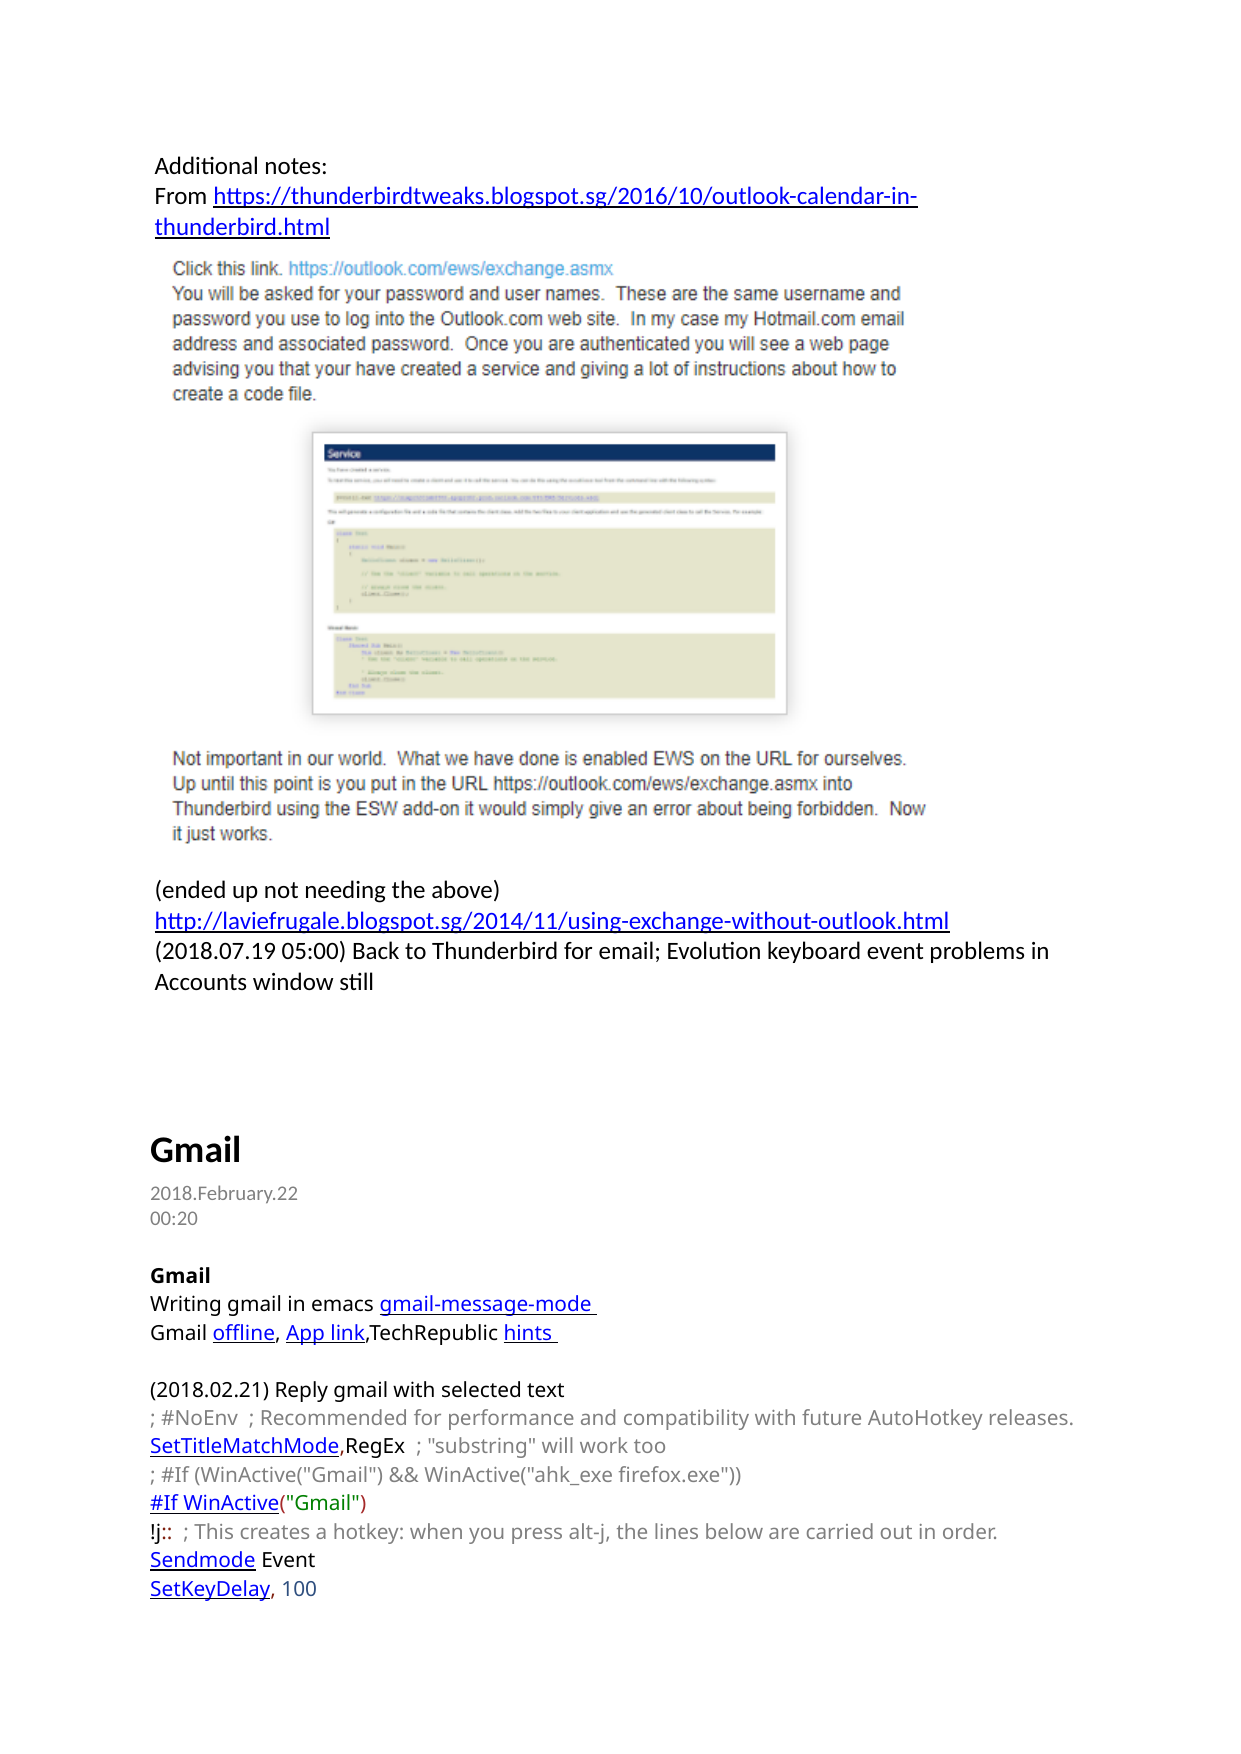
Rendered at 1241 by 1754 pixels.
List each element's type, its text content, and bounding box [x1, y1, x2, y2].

text 2018.February.22 [150, 1180, 1090, 1205]
text Gmail [150, 1261, 1090, 1289]
text ; #NoEnv ; Recommended for performance and compatibility with future AutoHotkey releases. [150, 1403, 1090, 1432]
text From https://thunderbirdtweaks.blogspot.sg/2016/10/outlook-calendar-in-thunderbird.html [154, 181, 1090, 242]
text Additional notes: [154, 150, 1090, 181]
text (2018.07.19 05:00) Back to Thunderbird for email; Evolution keyboard event problems in Accounts window still [154, 935, 1090, 996]
text (2018.02.21) Reply gmail with selected text [150, 1375, 1090, 1403]
text SetKeyDelay, 100 [150, 1574, 1090, 1602]
text SetTitleMatchMode,RegEx ; "substring" will work too [150, 1432, 1090, 1460]
text !j:: ; This creates a hotkey: when you press alt-j, the lines below are carried out in order. [150, 1517, 1090, 1545]
subtitle Gmail [150, 1126, 1090, 1171]
text Gmail offline, App link,TechRepublic hints [150, 1318, 1090, 1346]
picture [154, 241, 945, 875]
text (ended up not needing the above) [154, 874, 1090, 905]
text Sendmode Event [150, 1545, 1090, 1574]
text #If WinActive("Gmail") [150, 1488, 1090, 1517]
text http://laviefrugale.blogspot.sg/2014/11/using-exchange-without-outlook.html [154, 905, 1090, 935]
text Writing gmail in emacs gmail-message-mode [150, 1289, 1090, 1318]
text 00:20 [150, 1205, 1090, 1231]
text ; #If (WinActive("Gmail") && WinActive("ahk_exe firefox.exe")) [150, 1460, 1090, 1488]
